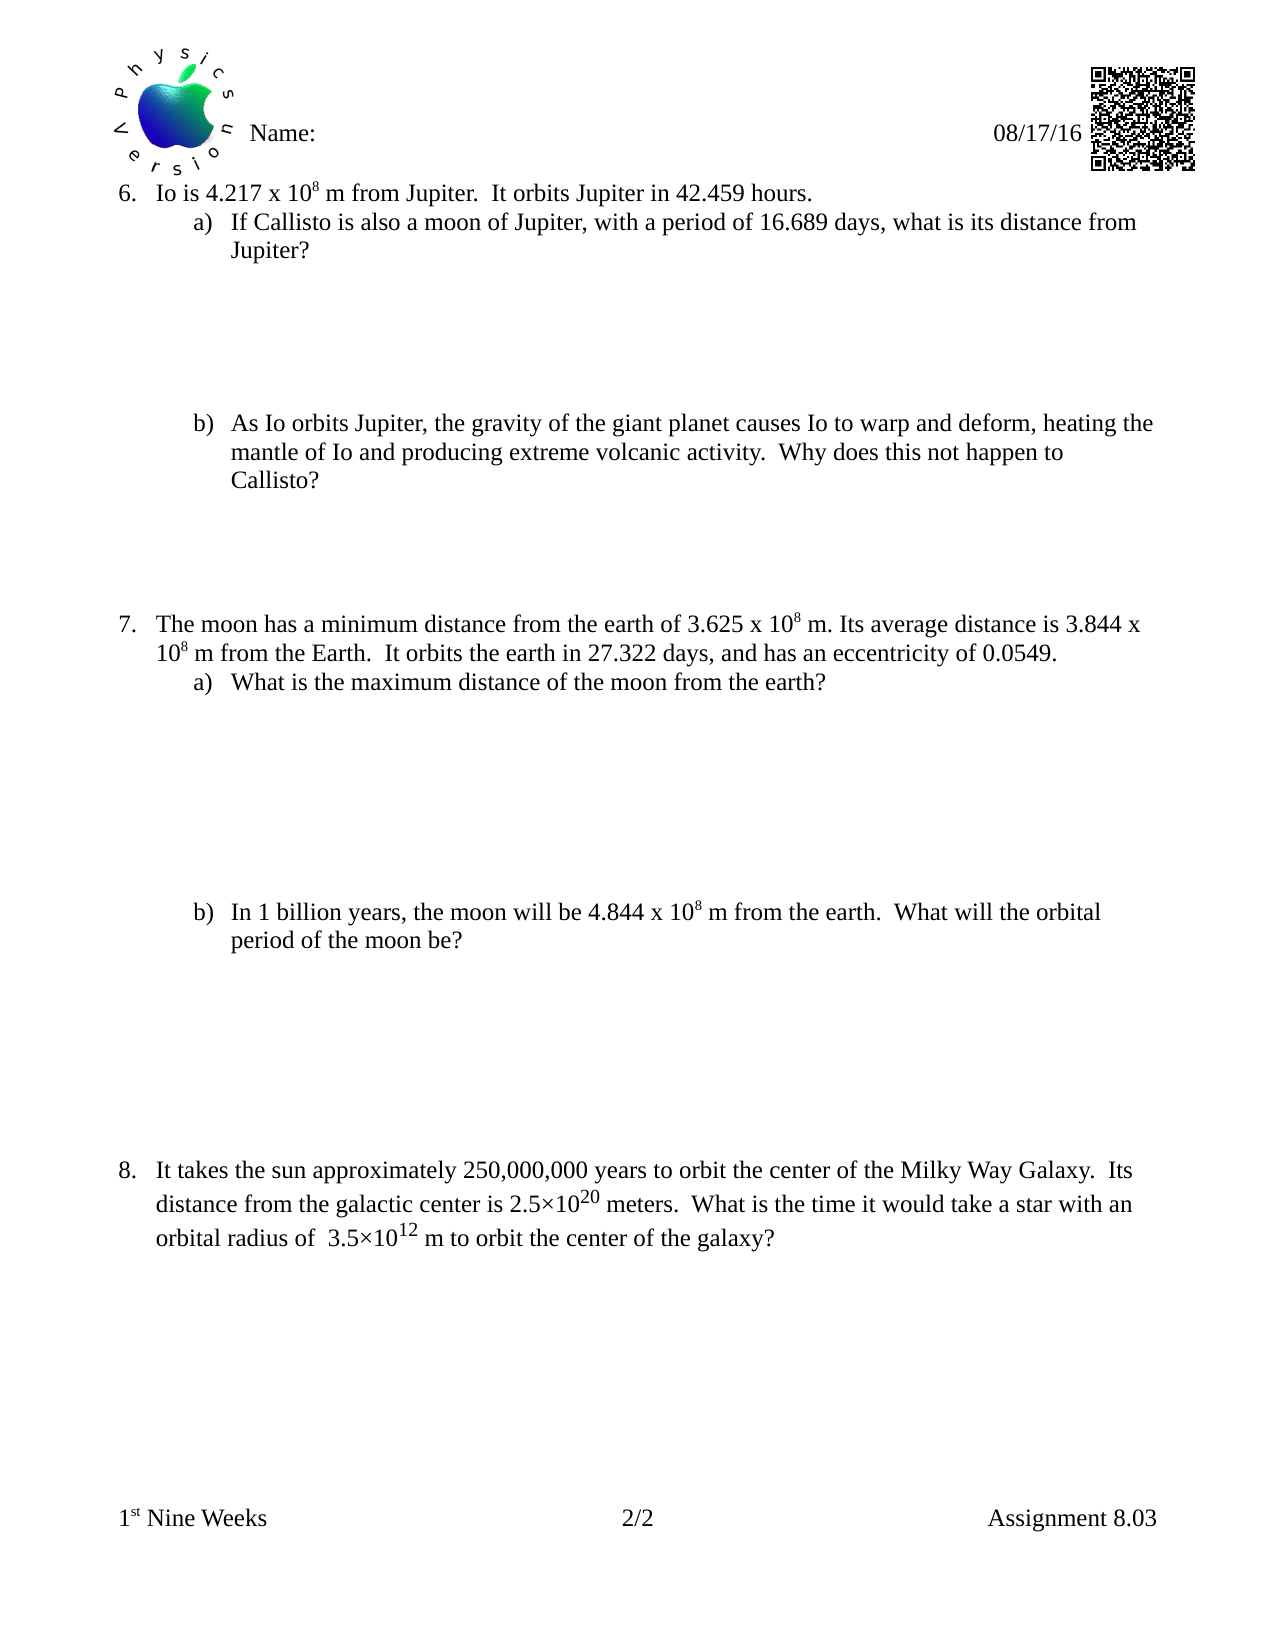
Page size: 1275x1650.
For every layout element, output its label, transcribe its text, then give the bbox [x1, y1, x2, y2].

picture [113, 48, 234, 176]
list As Io orbits Jupiter, the gravity of the giant planet causes Io to warp and deform, heating the mantle of Io and producing extreme volcanic activity. Why does this not happen to Callisto? [193, 408, 1157, 494]
list It takes the sun approximately 250,000,000 years to orbit the center of the Milky Way Galaxy. Its distance from the galactic center is 2.5×1020 meters. What is the time it would take a star with an orbital radius of 3.5×1012 m to orbit the center of the galaxy? [118, 1156, 1157, 1251]
list What is the maximum distance of the moon from the earth? [193, 667, 1157, 696]
list The moon has a minimum distance from the earth of 3.625 x 108 m. Its average distance is 3.844 x 108 m from the Earth. It orbits the earth in 27.322 days, and has an eccentricity of 0.0549. [118, 609, 1157, 667]
picture [1082, 58, 1203, 179]
list Io is 4.217 x 108 m from Jupiter. It orbits Jupiter in 42.459 hours. [118, 176, 1157, 207]
list If Callisto is also a moon of Jupiter, with a period of 16.689 days, what is its distance from Jupiter? [193, 207, 1157, 264]
list In 1 billion years, the moon will be 4.844 x 108 m from the earth. What will the orbital period of the moon be? [193, 897, 1157, 954]
